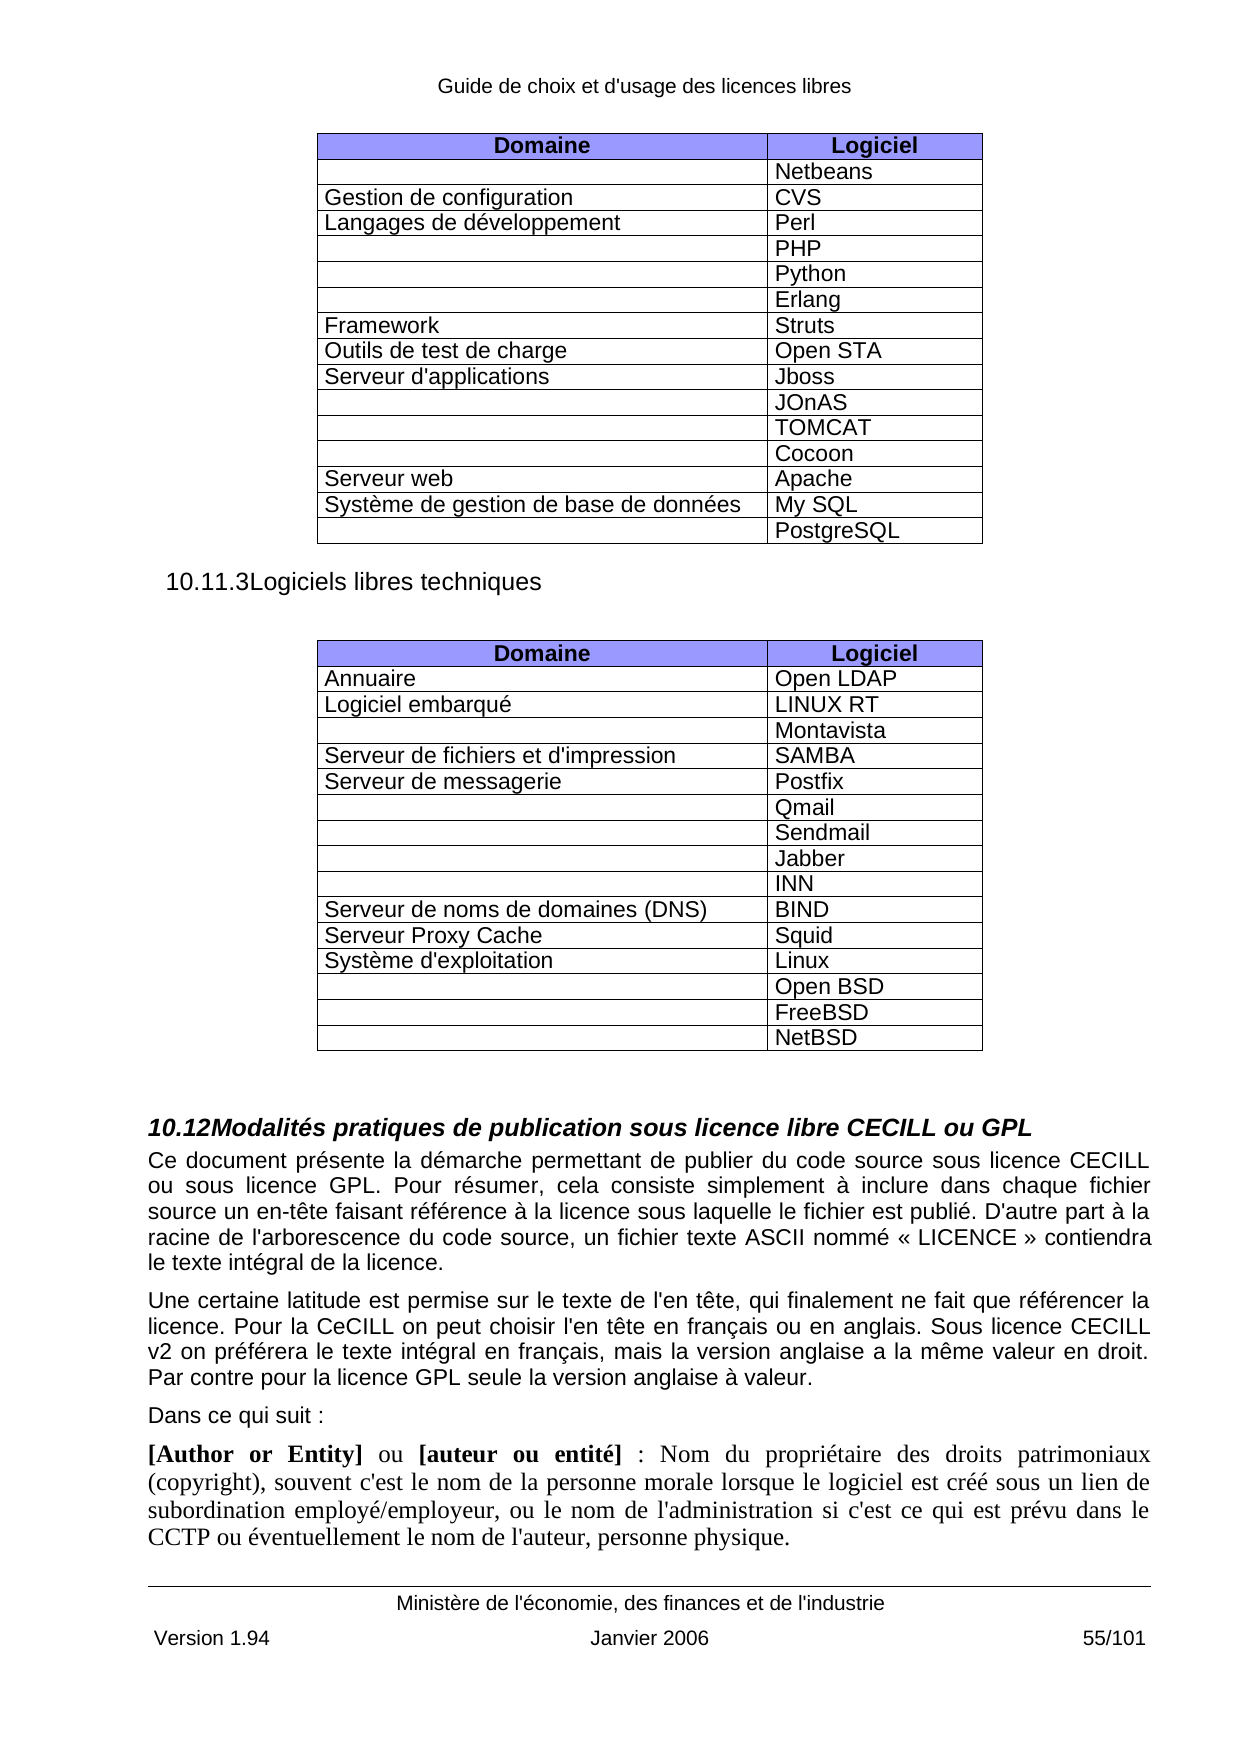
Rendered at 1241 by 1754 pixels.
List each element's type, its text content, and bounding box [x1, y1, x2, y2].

table_cell Apache [768, 467, 982, 492]
table_cell TOMCAT [768, 416, 982, 440]
table_cell Serveur de noms de domaines (DNS) [318, 897, 767, 922]
table_cell Linux [768, 949, 982, 973]
table_cell Struts [768, 313, 982, 338]
table_cell PHP [768, 236, 982, 261]
table_cell PostgreSQL [768, 518, 982, 543]
table_cell Annuaire [318, 667, 767, 691]
table_header Domaine [318, 641, 767, 666]
table_cell [318, 262, 767, 287]
table_cell Jabber [768, 846, 982, 871]
table_cell Cocoon [768, 441, 982, 466]
table_cell [318, 1000, 767, 1025]
table_cell Serveur d'applications [318, 365, 767, 389]
subtitle Logiciels libres techniques [165, 568, 1151, 596]
table_cell My SQL [768, 493, 982, 517]
table_cell [318, 390, 767, 415]
table_cell [318, 441, 767, 466]
table_cell Squid [768, 923, 982, 948]
table_cell [318, 160, 767, 184]
table_cell [318, 846, 767, 871]
table_cell Système d'exploitation [318, 949, 767, 973]
table_cell Erlang [768, 288, 982, 312]
table_cell Outils de test de charge [318, 339, 767, 364]
table_cell Langages de développement [318, 211, 767, 235]
table_cell Open LDAP [768, 667, 982, 691]
table_cell [318, 288, 767, 312]
table_cell Open BSD [768, 974, 982, 999]
text Ce document présente la démarche permettant de publier du code source sous licence CECILL ou sous licence GPL. Pour résumer, cela consiste simplement à inclure dans chaque fichier source un en-tête faisant référence à la licence sous laquelle le fichier est publié. D'autre part à la racine de l'arborescence du code source, un fichier texte ASCII nommé « LICENCE » contiendra le texte intégral de la licence. [148, 1148, 1151, 1275]
table_cell Serveur de messagerie [318, 769, 767, 794]
table_cell [318, 872, 767, 896]
table_cell Montavista [768, 718, 982, 743]
table_cell [318, 518, 767, 543]
table_cell Serveur web [318, 467, 767, 492]
table_cell Postfix [768, 769, 982, 794]
table_cell Perl [768, 211, 982, 235]
table_cell [318, 236, 767, 261]
table_cell SAMBA [768, 744, 982, 768]
text Dans ce qui suit : [148, 1402, 1151, 1428]
table_cell Netbeans [768, 160, 982, 184]
table_cell Gestion de configuration [318, 185, 767, 210]
table_cell [318, 974, 767, 999]
table_cell Logiciel embarqué [318, 692, 767, 717]
table_cell Serveur de fichiers et d'impression [318, 744, 767, 768]
table_cell FreeBSD [768, 1000, 982, 1025]
table_cell Open STA [768, 339, 982, 364]
table_cell Qmail [768, 795, 982, 820]
table_cell INN [768, 872, 982, 896]
text Une certaine latitude est permise sur le texte de l'en tête, qui finalement ne fait que référencer la licence. Pour la CeCILL on peut choisir l'en tête en français ou en anglais. Sous licence CECILL v2 on préférera le texte intégral en français, mais la version anglaise a la même valeur en droit. Par contre pour la licence GPL seule la version anglaise à valeur. [148, 1288, 1151, 1390]
subtitle Modalités pratiques de publication sous licence libre CECILL ou GPL [148, 1113, 1151, 1141]
table_cell JOnAS [768, 390, 982, 415]
table_cell Serveur Proxy Cache [318, 923, 767, 948]
table_header Domaine [318, 134, 767, 159]
table_cell [318, 1026, 767, 1050]
table_cell Sendmail [768, 821, 982, 845]
text [Author or Entity] ou [auteur ou entité] : Nom du propriétaire des droits patrimoniaux (copyright), souvent c'est le nom de la personne morale lorsque le logiciel est créé sous un lien de subordination employé/employeur, ou le nom de l'administration si c'est ce qui est prévu dans le CCTP ou éventuellement le nom de l'auteur, personne physique. [148, 1440, 1151, 1551]
table_header Logiciel [768, 641, 982, 666]
table_cell Python [768, 262, 982, 287]
table_cell CVS [768, 185, 982, 210]
table_cell [318, 821, 767, 845]
table_cell Jboss [768, 365, 982, 389]
table_cell BIND [768, 897, 982, 922]
table_cell LINUX RT [768, 692, 982, 717]
table_cell Système de gestion de base de données [318, 493, 767, 517]
table_cell [318, 416, 767, 440]
table_cell Framework [318, 313, 767, 338]
table_cell [318, 795, 767, 820]
table_header Logiciel [768, 134, 982, 159]
table_cell [318, 718, 767, 743]
table_cell NetBSD [768, 1026, 982, 1050]
